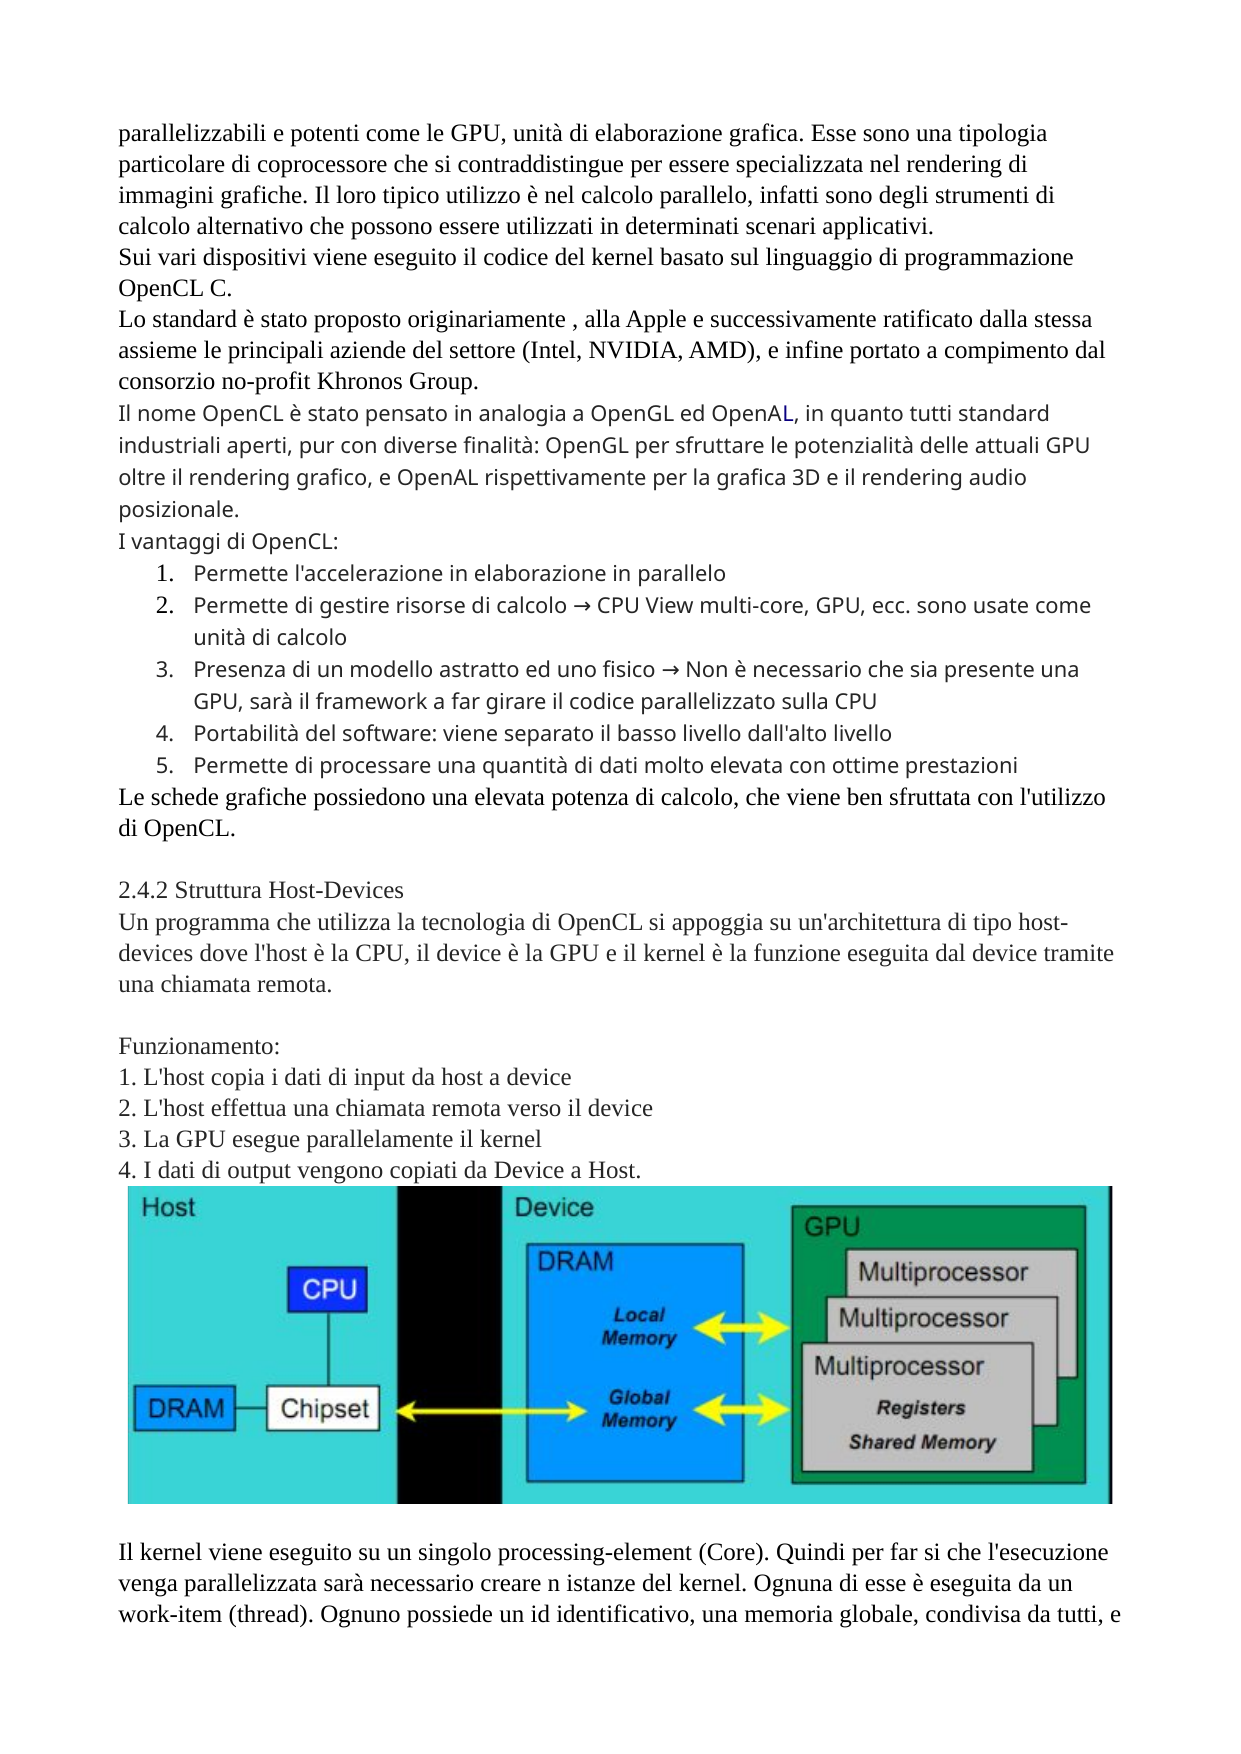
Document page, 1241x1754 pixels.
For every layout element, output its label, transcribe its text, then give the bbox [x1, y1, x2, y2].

text 4. I dati di output vengono copiati da Device a Host. [118, 1155, 1122, 1184]
text Lo standard è stato proposto originariamente , alla Apple e successivamente ratificato dalla stessa assieme le principali aziende del settore (Intel, NVIDIA, AMD), e infine portato a compimento dal consorzio no-profit Khronos Group. [118, 304, 1122, 395]
list Portabilità del software: viene separato il basso livello dall'alto livello [156, 718, 1122, 748]
list Permette di gestire risorse di calcolo → CPU View multi-core, GPU, ecc. sono usate come unità di calcolo [156, 590, 1122, 652]
text 1. L'host copia i dati di input da host a device [118, 1062, 1122, 1091]
text parallelizzabili e potenti come le GPU, unità di elaborazione grafica. Esse sono una tipologia particolare di coprocessore che si contraddistingue per essere specializzata nel rendering di immagini grafiche. Il loro tipico utilizzo è nel calcolo parallelo, infatti sono degli strumenti di calcolo alternativo che possono essere utilizzati in determinati scenari applicativi. Sui vari dispositivi viene eseguito il codice del kernel basato sul linguaggio di programmazione OpenCL C. [118, 118, 1122, 302]
list Permette l'accelerazione in elaborazione in parallelo [156, 558, 1122, 588]
text I vantaggi di OpenCL: [118, 526, 1122, 556]
list Permette di processare una quantità di dati molto elevata con ottime prestazioni [156, 750, 1122, 780]
text Le schede grafiche possiedono una elevata potenza di calcolo, che viene ben sfruttata con l'utilizzo di OpenCL. [118, 782, 1122, 842]
text Un programma che utilizza la tecnologia di OpenCL si appoggia su un'architettura di tipo host-devices dove l'host è la CPU, il device è la GPU e il kernel è la funzione eseguita dal device tramite una chiamata remota. [118, 907, 1122, 997]
text 2.4.2 Struttura Host-Devices [118, 876, 1122, 904]
picture [127, 1186, 1113, 1504]
text 2. L'host effettua una chiamata remota verso il device [118, 1093, 1122, 1122]
text Il kernel viene eseguito su un singolo processing-element (Core). Quindi per far si che l'esecuzione venga parallelizzata sarà necessario creare n istanze del kernel. Ognuna di esse è eseguita da un work-item (thread). Ognuno possiede un id identificativo, una memoria globale, condivisa da tutti, e [118, 1537, 1122, 1627]
text Funzionamento: [118, 1031, 1122, 1059]
text Il nome OpenCL è stato pensato in analogia a OpenGL ed OpenAL, in quanto tutti standard industriali aperti, pur con diverse finalità: OpenGL per sfruttare le potenzialità delle attuali GPU oltre il rendering grafico, e OpenAL rispettivamente per la grafica 3D e il rendering audio posizionale. [118, 397, 1122, 523]
text 3. La GPU esegue parallelamente il kernel [118, 1124, 1122, 1153]
list Presenza di un modello astratto ed uno fisico → Non è necessario che sia presente una GPU, sarà il framework a far girare il codice parallelizzato sulla CPU [156, 654, 1122, 716]
